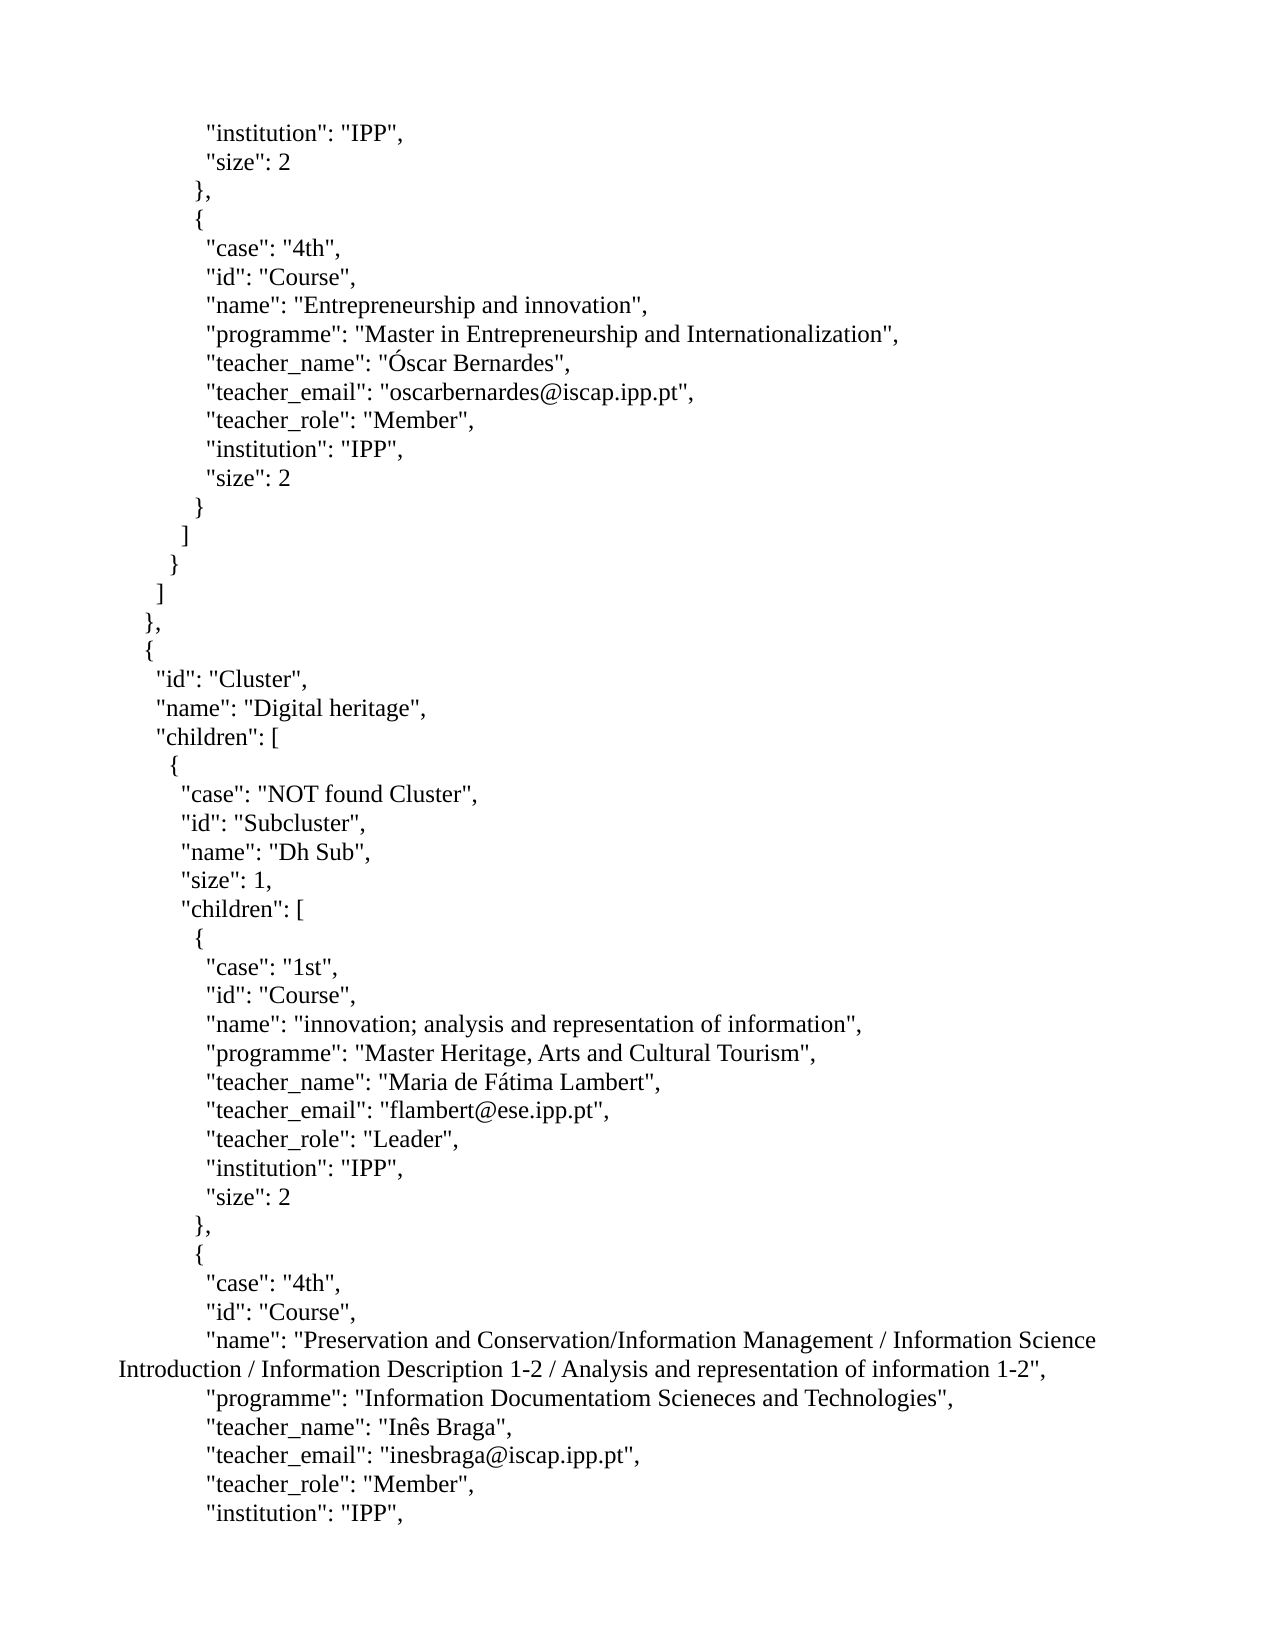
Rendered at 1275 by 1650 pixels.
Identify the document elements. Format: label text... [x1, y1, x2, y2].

text }, [118, 607, 1157, 636]
text "size": 2 [118, 1182, 1157, 1211]
text ] [118, 578, 1157, 607]
text "case": "4th", [118, 1268, 1157, 1297]
text { [118, 751, 1157, 779]
text "id": "Subcluster", [118, 808, 1157, 837]
text "name": "innovation; analysis and representation of information", [118, 1009, 1157, 1038]
text }, [118, 176, 1157, 204]
text "id": "Cluster", [118, 664, 1157, 693]
text "size": 2 [118, 463, 1157, 492]
text } [118, 549, 1157, 578]
text { [118, 636, 1157, 664]
text "institution": "IPP", [118, 434, 1157, 463]
text "case": "NOT found Cluster", [118, 779, 1157, 808]
text "case": "1st", [118, 952, 1157, 981]
text ] [118, 521, 1157, 549]
text "teacher_email": "inesbraga@iscap.ipp.pt", [118, 1441, 1157, 1469]
text "size": 1, [118, 866, 1157, 894]
text "name": "Preservation and Conservation/Information Management / Information Science Introduction / Information Description 1-2 / Analysis and representation of information 1-2", [118, 1326, 1157, 1383]
text "teacher_role": "Member", [118, 406, 1157, 434]
text "teacher_email": "flambert@ese.ipp.pt", [118, 1096, 1157, 1124]
text "programme": "Information Documentatiom Scieneces and Technologies", [118, 1383, 1157, 1412]
text "teacher_email": "oscarbernardes@iscap.ipp.pt", [118, 377, 1157, 406]
text "id": "Course", [118, 1297, 1157, 1326]
text "children": [ [118, 722, 1157, 751]
text "programme": "Master Heritage, Arts and Cultural Tourism", [118, 1038, 1157, 1067]
text "institution": "IPP", [118, 1498, 1157, 1527]
text "programme": "Master in Entrepreneurship and Internationalization", [118, 319, 1157, 348]
text "name": "Dh Sub", [118, 837, 1157, 866]
text "case": "4th", [118, 233, 1157, 262]
text }, [118, 1211, 1157, 1239]
text "teacher_role": "Leader", [118, 1124, 1157, 1153]
text { [118, 923, 1157, 952]
text "teacher_name": "Inês Braga", [118, 1412, 1157, 1441]
text } [118, 492, 1157, 521]
text "institution": "IPP", [118, 1153, 1157, 1182]
text "size": 2 [118, 147, 1157, 176]
text "name": "Digital heritage", [118, 693, 1157, 722]
text "institution": "IPP", [118, 118, 1157, 147]
text { [118, 204, 1157, 233]
text { [118, 1239, 1157, 1268]
text "id": "Course", [118, 262, 1157, 291]
text "name": "Entrepreneurship and innovation", [118, 291, 1157, 319]
text "teacher_role": "Member", [118, 1469, 1157, 1498]
text "teacher_name": "Óscar Bernardes", [118, 348, 1157, 377]
text "teacher_name": "Maria de Fátima Lambert", [118, 1067, 1157, 1096]
text "children": [ [118, 894, 1157, 923]
text "id": "Course", [118, 981, 1157, 1009]
